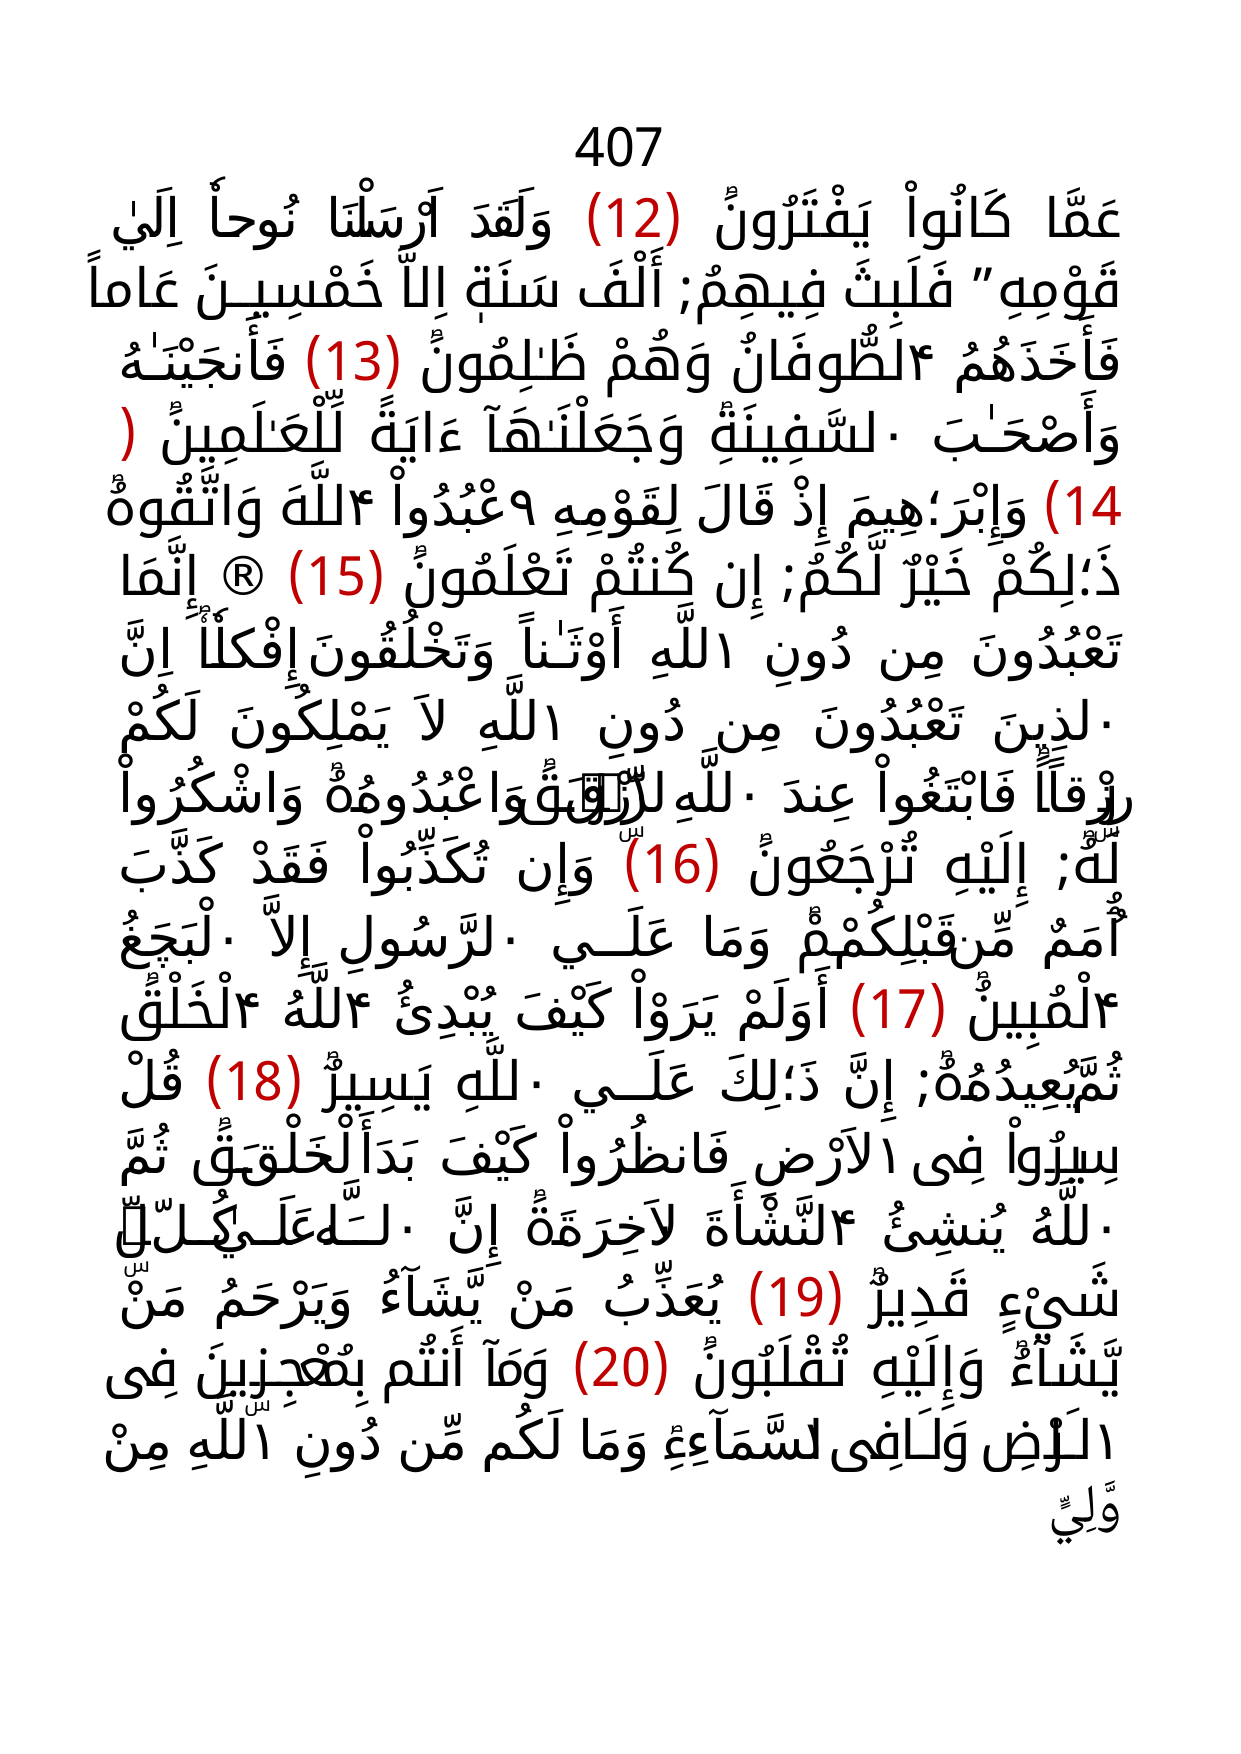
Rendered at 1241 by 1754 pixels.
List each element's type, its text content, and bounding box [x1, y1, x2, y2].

text 407 [118, 118, 1122, 189]
text عَمَّا كَانُواْ يَفْتَرُونَؐ (12) وَلَقَدَ اَرْسَلْنَا نُوحاٗ اِلَيٰ قَوْمِهِ” فَلَبِثَ فِيهِمُ; أَلْفَ سَنَةٖ اِلاَّ خَمْسِيــنَ عَاماً فَأَخَذَهُمُ ۴لطُّوفَانُ وَهُمْ ظَـٰلِمُونَؐ (13) فَأَنجَيْنَـٰهُ وَأَصْحَـٰبَ ۰لسَّفِينَةِؐ وَجَعَلْنَـٰهَآ ءَايَةً لِّلْعَـٰلَمِينَؐ (14) وَإِبْرَ؛هِيمَ إِذْ قَالَ لِقَوْمِهِ ۹عْبُدُواْ ۴للَّهَ وَاتَّقُوهُؐ ذَ؛لِكُمْ خَيْرٌ لَّكُمُ; إِن كُنتُمْ تَعْلَمُونَؐ (15) ® إِنَّمَا تَعْبُدُونَ مِن دُونِ ۱للَّهِ أَوْثَـٰناً وَتَخْلُقُونَ إِفْكاٗؐ اِنَّ ۰لذِينَ تَعْبُدُونَ مِن دُونِ ۱للَّهِ لاَ يَمْلِكُونَ لَكُمْ رۣزْقاًؐ فَابْتَغُواْ عِندَ ۰للَّهِ ۱لرّۣزْقَؐ وَاعْبُدُوهُؐ وَاشْكُرُواْ لَهُؐ; إِلَيْهِ تُرْجَعُونَؐ (16) وَإِن تُكَذِّبُواْ فَقَدْ كَذَّبَ ٱُمَمٌ مِّن قَبْلِكُمْؐ وَمَا عَلَــي ۰لرَّسُولِ إِلاَّ ۰لْبَچَغُ ۴لْمُبِينُؐ (17) أَوَلَمْ يَرَوْاْ كَيْفَ يُبْدِﻯُٔ ۴للَّهُ ۴لْخَلْقَؐ ثُمَّ يُعِيدُهُؐ; إِنَّ ذَ؛لِكَ عَلَــي ۰للَّهِ يَسِيرٌؐ (18) قُلْ سِيرُواْ فِى ۱لاَرْضِ فَانظُرُواْ كَيْفَ بَدَأَ ۰لْخَلْقَؐ ثُمَّ ۰للَّهُ يُنشِىُٔ ۴لنَّشْأَةَ ۰لاَخِرَةَؐ إِنَّ ۰للَّهَ عَلَــيٰ كُــلّۣ شَيْءٍ قَدِيرٌؐ (19) يُعَذِّبُ مَنْ يَّشَآءُ وَيَرْحَمُ مَنْ يَّشَآءُؐ وَإِلَيْهِ تُقْلَبُونَؐ (20) وَمَآ أَنتُم بِمُعْجِزۣينَ فِى ۱لاَرْضِ وَلاَ فِى ۱لسَّمَآءِؐ وَمَا لَكُم مِّن دُونِ ۱للَّهِ مِنْ وَّلِيٍّ [118, 189, 1122, 1552]
